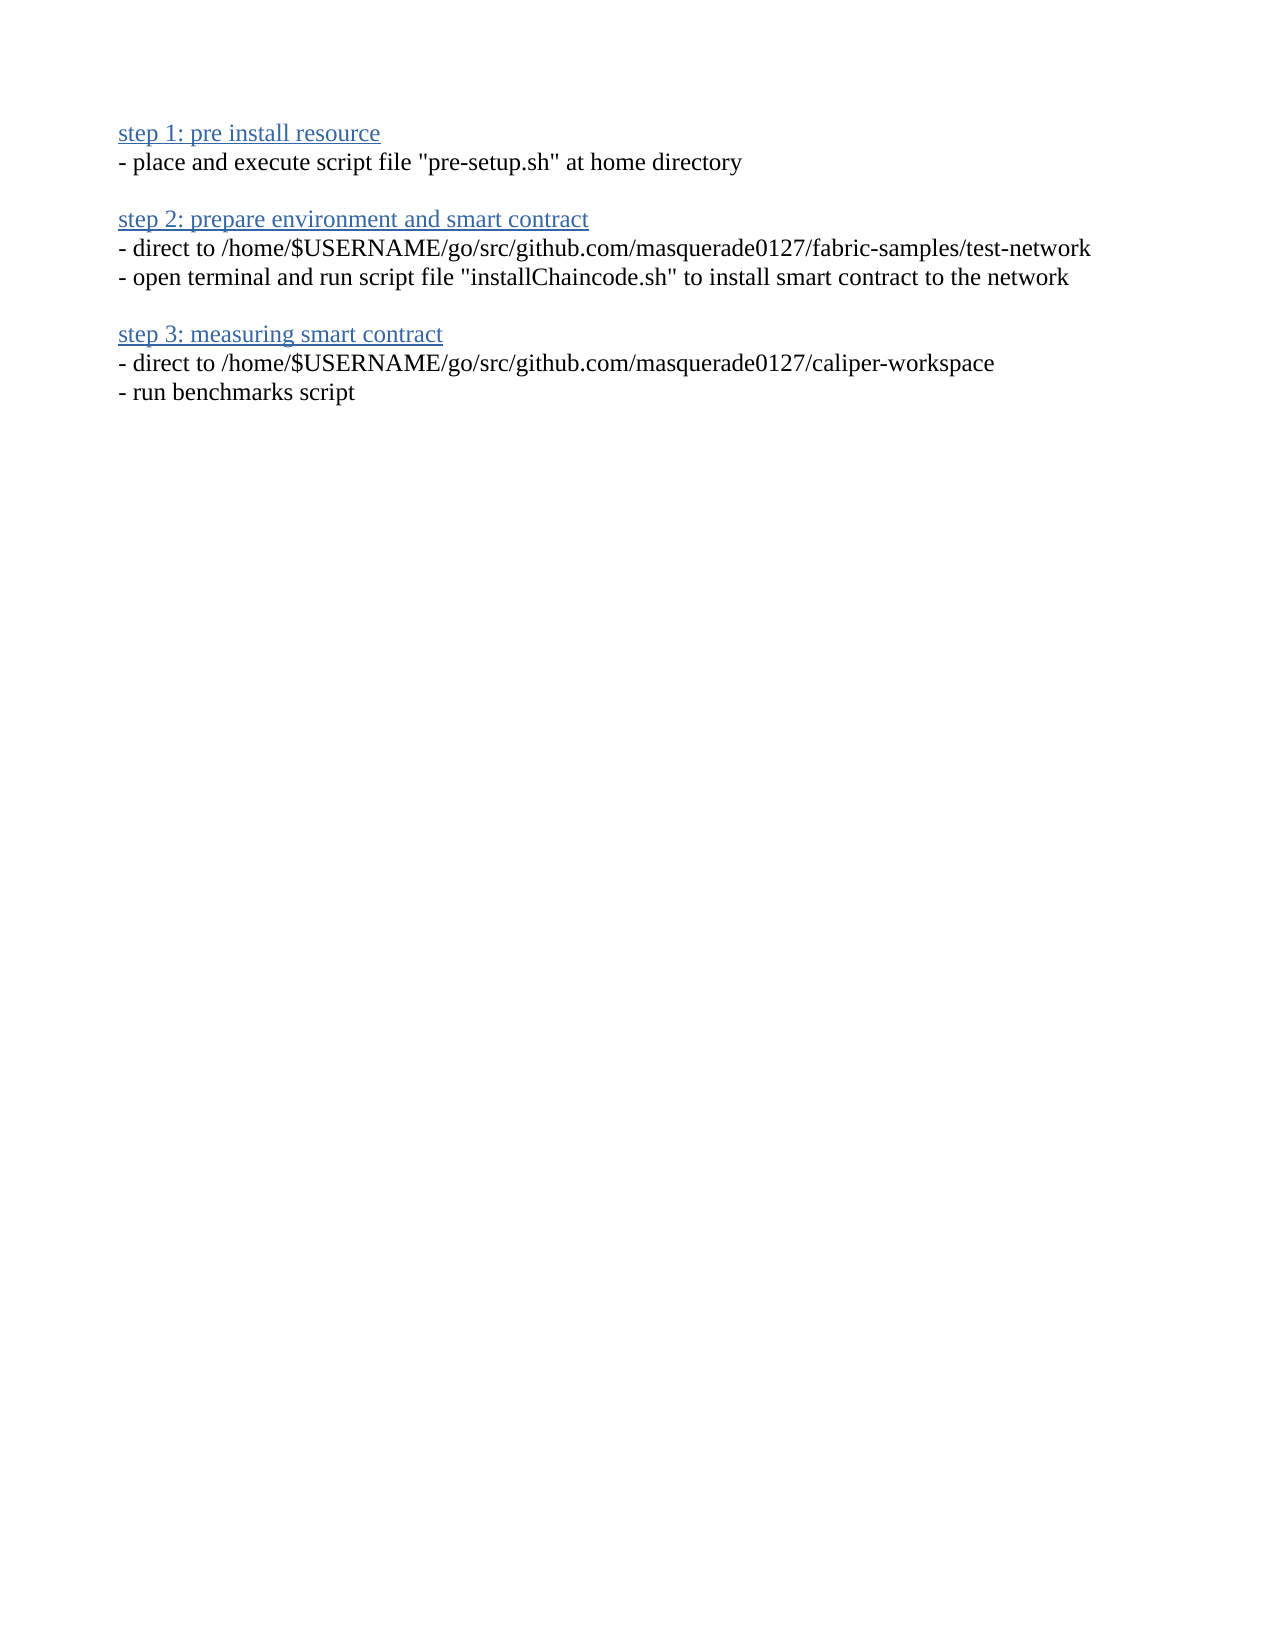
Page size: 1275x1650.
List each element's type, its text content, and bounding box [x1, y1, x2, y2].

text step 2: prepare environment and smart contract [118, 204, 1157, 233]
text - run benchmarks script [118, 377, 1157, 406]
text - direct to /home/$USERNAME/go/src/github.com/masquerade0127/fabric-samples/test-network [118, 233, 1157, 262]
text step 1: pre install resource [118, 118, 1157, 147]
text - open terminal and run script file "installChaincode.sh" to install smart contract to the network [118, 262, 1157, 291]
text - direct to /home/$USERNAME/go/src/github.com/masquerade0127/caliper-workspace [118, 348, 1157, 377]
text - place and execute script file "pre-setup.sh" at home directory [118, 147, 1157, 176]
text step 3: measuring smart contract [118, 319, 1157, 348]
